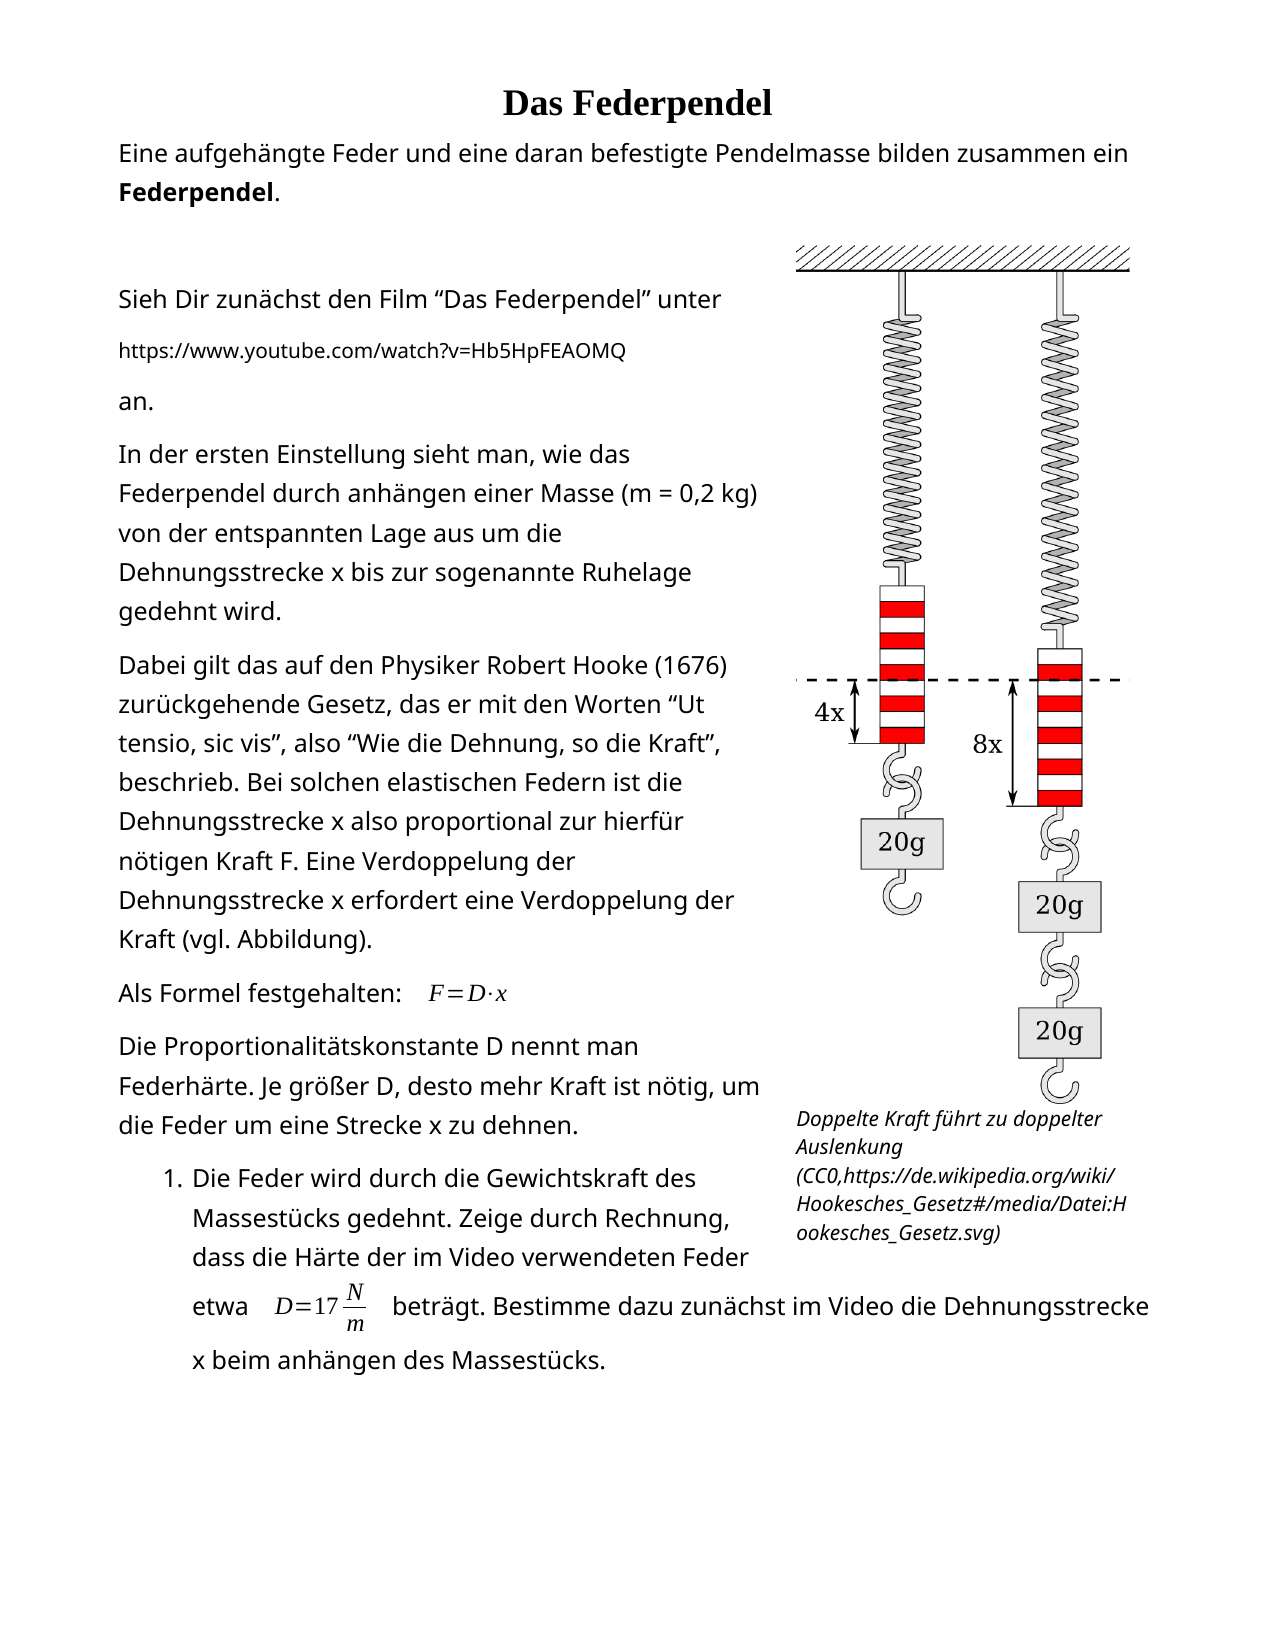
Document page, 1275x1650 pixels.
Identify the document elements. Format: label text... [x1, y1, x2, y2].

text Sieh Dir zunächst den Film “Das Federpendel” unter [118, 282, 766, 316]
text an. [118, 383, 766, 417]
text https://www.youtube.com/watch?v=Hb5HpFEAOMQ [118, 336, 766, 364]
text Dabei gilt das auf den Physiker Robert Hooke (1676) zurückgehende Gesetz, das er mit den Worten “Ut tensio, sic vis”, also “Wie die Dehnung, so die Kraft”, beschrieb. Bei solchen elastischen Federn ist die Dehnungsstrecke x also proportional zur hierfür nötigen Kraft F. Eine Verdoppelung der Dehnungsstrecke x erfordert eine Verdoppelung der Kraft (vgl. Abbildung). [118, 647, 766, 956]
subtitle Das Federpendel [118, 80, 1157, 123]
text Eine aufgehängte Feder und eine daran befestigte Pendelmasse bilden zusammen ein Federpendel. [118, 136, 1157, 209]
text Doppelte Kraft führt zu doppelter Auslenkung (CC0,https://de.wikipedia.org/wiki/Hookesches_Gesetz#/media/Datei:Hookesches_Gesetz.svg) [796, 1104, 1130, 1246]
text Die Proportionalitätskonstante D nennt man Federhärte. Je größer D, desto mehr Kraft ist nötig, um die Feder um eine Strecke x zu dehnen. [118, 1029, 766, 1141]
picture [796, 245, 1130, 1104]
text Als Formel festgehalten: [118, 975, 766, 1009]
text In der ersten Einstellung sieht man, wie das Federpendel durch anhängen einer Masse (m = 0,2 kg) von der entspannten Lage aus um die Dehnungsstrecke x bis zur sogenannte Ruhelage gedehnt wird. [118, 437, 766, 628]
list Die Feder wird durch die Gewichtskraft des Massestücks gedehnt. Zeige durch Rechnung, dass die Härte der im Video verwendeten Feder etwa beträgt. Bestimme dazu zunächst im Video die Dehnungsstrecke x beim anhängen des Massestücks. [162, 1161, 1157, 1377]
